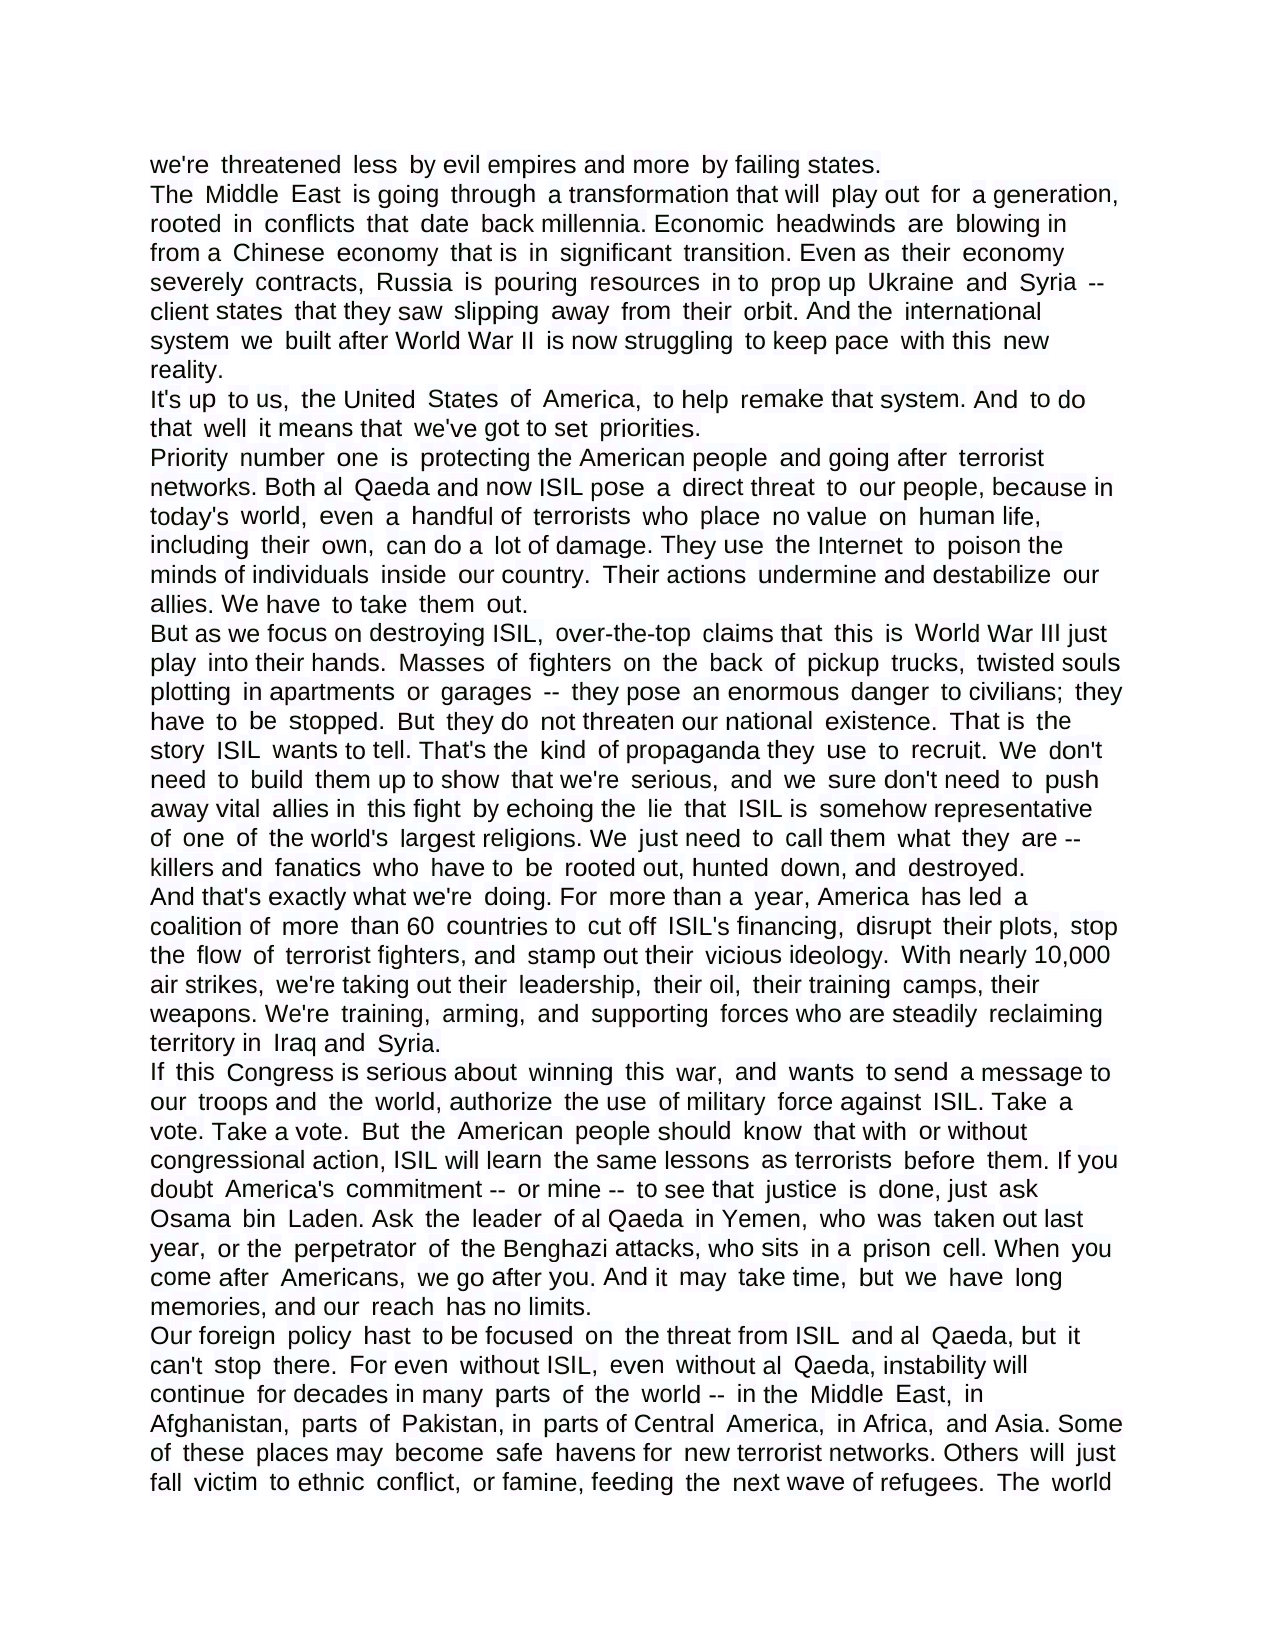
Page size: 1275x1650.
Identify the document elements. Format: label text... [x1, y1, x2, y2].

text Now, as someone who begins every day with an intelligence briefing, I know this is a dangerous time. But that's not primarily because of some looming superpower out there, and certainly not because of diminished American strength. In today's world, we're threatened less by evil empires and more by failing states. [874, 150, 1125, 179]
text If this Congress is serious about winning this war, and wants to send a message to our troops and the world, authorize the use of military force against ISIL. Take a vote. Take a vote. But the American people should know that with or without congressional action, ISIL will learn the same lessons as terrorists before them. If you doubt America's commitment -- or mine -- to see that justice is done, just ask Osama bin Laden. Ask the leader of al Qaeda in Yemen, who was taken out last year, or the perpetrator of the Benghazi attacks, who sits in a prison cell. When you come after Americans, we go after you. And it may take time, but we have long memories, and our reach has no limits. [150, 1057, 1125, 1321]
text The Middle East is going through a transformation that will play out for a generation, rooted in conflicts that date back millennia. Economic headwinds are blowing in from a Chinese economy that is in significant transition. Even as their economy severely contracts, Russia is pouring resources in to prop up Ukraine and Syria -- client states that they saw slipping away from their orbit. And the international system we built after World War II is now struggling to keep pace with this new reality. [150, 179, 1125, 384]
text Priority number one is protecting the American people and going after terrorist networks. Both al Qaeda and now ISIL pose a direct threat to our people, because in today's world, even a handful of terrorists who place no value on human life, including their own, can do a lot of damage. They use the Internet to poison the minds of individuals inside our country. Their actions undermine and destabilize our allies. We have to take them out. [342, 443, 419, 618]
text It's up to us, the United States of America, to help remake that system. And to do that well it means that we've got to set priorities. [150, 384, 1125, 443]
text But as we focus on destroying ISIL, over-the-top claims that this is World War III just play into their hands. Masses of fighters on the back of pickup trucks, twisted souls plotting in apartments or garages -- they pose an enormous danger to civilians; they have to be stopped. But they do not threaten our national existence. That is the story ISIL wants to tell. That's the kind of propaganda they use to recruit. We don't need to build them up to show that we're serious, and we sure don't need to push away vital allies in this fight by echoing the lie that ISIL is somehow representative of one of the world's largest religions. We just need to call them what they are -- killers and fanatics who have to be rooted out, hunted down, and destroyed. [150, 618, 1125, 882]
text Priority number one is protecting the American people and going after terrorist networks. Both al Qaeda and now ISIL pose a direct threat to our people, because in today's world, even a handful of terrorists who place no value on human life, including their own, can do a lot of damage. They use the Internet to poison the minds of individuals inside our country. Their actions undermine and destabilize our allies. We have to take them out. [521, 443, 1125, 618]
text Priority number one is protecting the American people and going after terrorist networks. Both al Qaeda and now ISIL pose a direct threat to our people, because in today's world, even a handful of terrorists who place no value on human life, including their own, can do a lot of damage. They use the Internet to poison the minds of individuals inside our country. Their actions undermine and destabilize our allies. We have to take them out. [847, 443, 933, 560]
text And that's exactly what we're doing. For more than a year, America has led a coalition of more than 60 countries to cut off ISIL's financing, disrupt their plots, stop the flow of terrorist fighters, and stamp out their vicious ideology. With nearly 10,000 air strikes, we're taking out their leadership, their oil, their training camps, their weapons. We're training, arming, and supporting forces who are steadily reclaiming territory in Iraq and Syria. [150, 882, 1125, 1057]
text Our foreign policy hast to be focused on the threat from ISIL and al Qaeda, but it can't stop there. For even without ISIL, even without al Qaeda, instability will continue for decades in many parts of the world -- in the Middle East, in Afghanistan, parts of Pakistan, in parts of Central America, in Africa, and Asia. Some of these places may become safe havens for new terrorist networks. Others will just fall victim to ethnic conflict, or famine, feeding the next wave of refugees. The world will look to us to help solve these problems, and our answer needs to be more than tough talk or calls to carpet-bomb civilians. That may work as a TV sound bite, but it doesn't pass muster on the world stage. [973, 1321, 1125, 1496]
